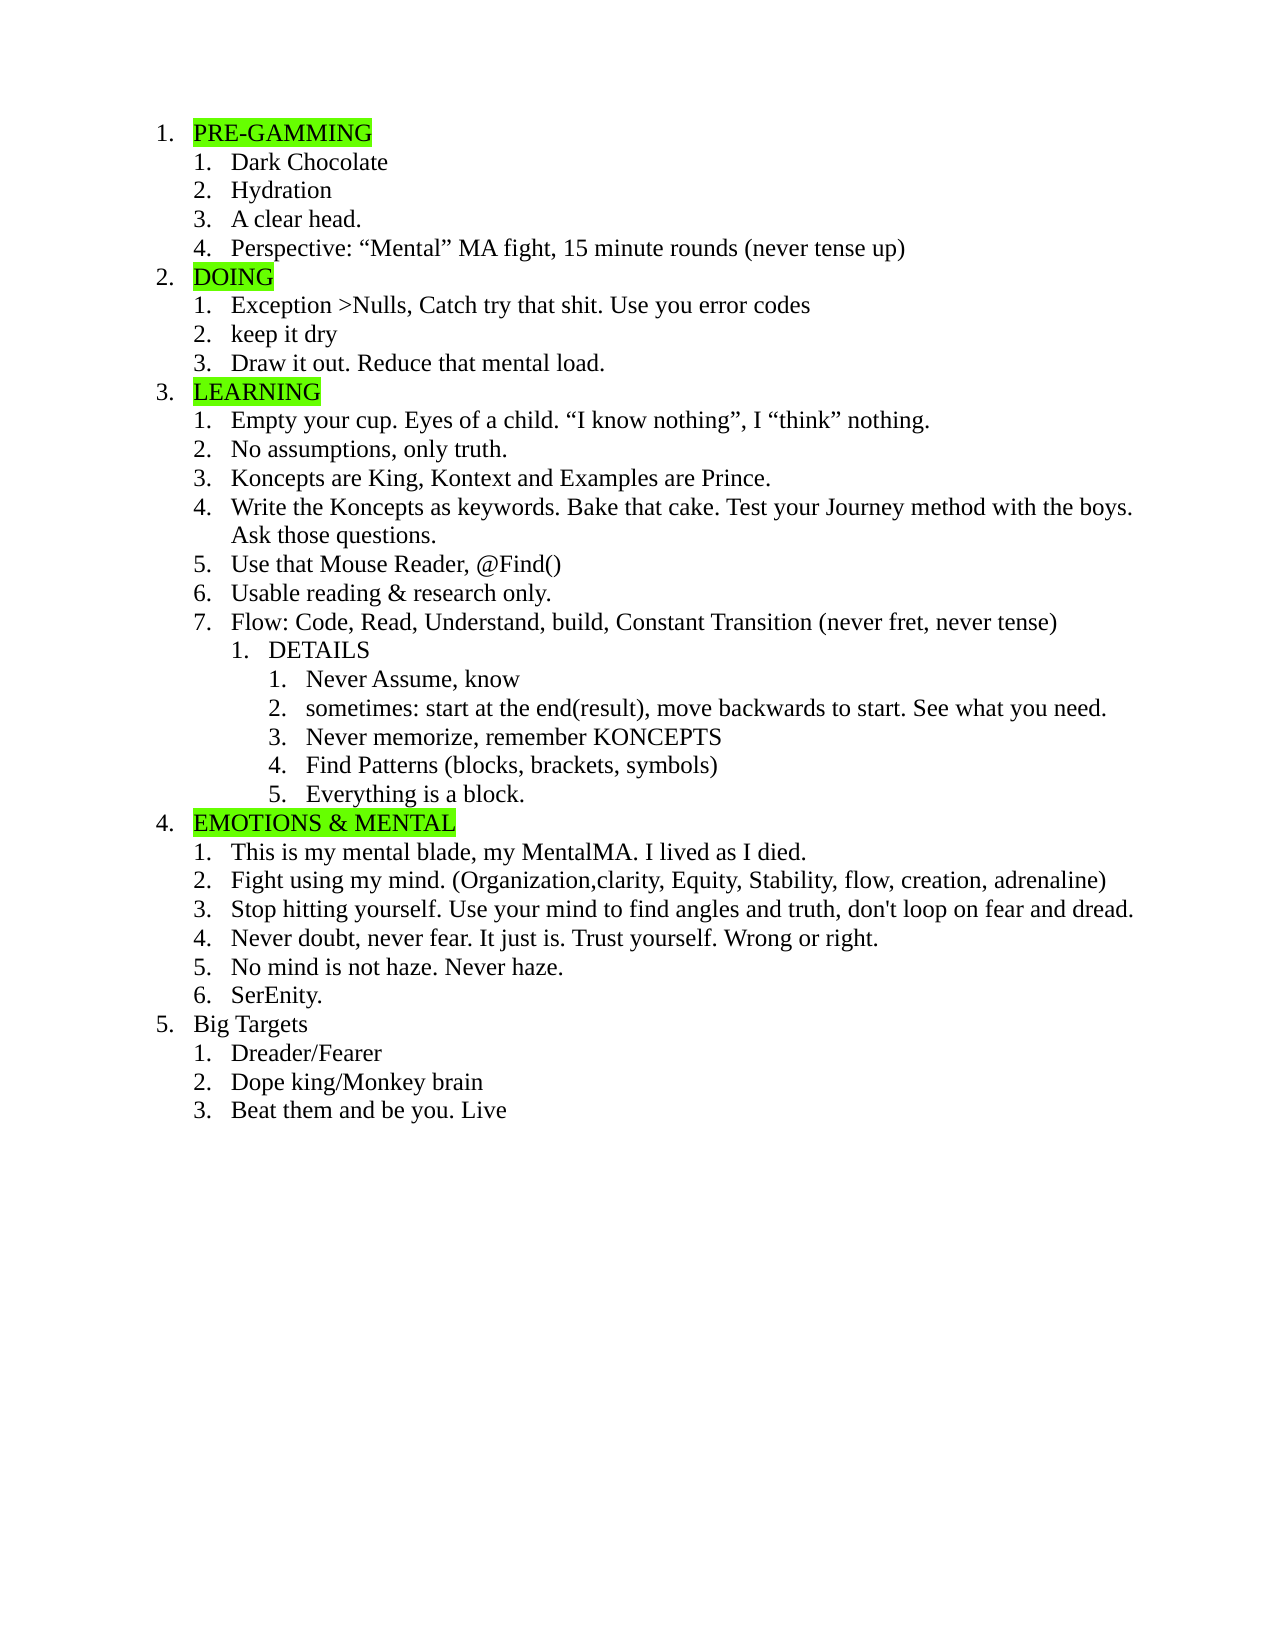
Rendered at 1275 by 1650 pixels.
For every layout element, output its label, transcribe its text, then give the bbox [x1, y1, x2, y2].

list Hydration [193, 176, 1157, 204]
list Never Assume, know [268, 664, 1157, 693]
list DOING [156, 262, 1157, 291]
list Fight using my mind. (Organization,clarity, Equity, Stability, flow, creation, adrenaline) [193, 866, 1157, 894]
list Find Patterns (blocks, brackets, symbols) [268, 751, 1157, 779]
list SerEnity. [193, 981, 1157, 1009]
list Usable reading & research only. [193, 578, 1157, 607]
list Write the Koncepts as keywords. Bake that cake. Test your Journey method with the boys. Ask those questions. [193, 492, 1157, 549]
list Koncepts are King, Kontext and Examples are Prince. [193, 463, 1157, 492]
list Stop hitting yourself. Use your mind to find angles and truth, don't loop on fear and dread. [193, 894, 1157, 923]
list A clear head. [193, 204, 1157, 233]
list keep it dry [193, 319, 1157, 348]
list Beat them and be you. Live [193, 1096, 1157, 1124]
list No assumptions, only truth. [193, 434, 1157, 463]
list sometimes: start at the end(result), move backwards to start. See what you need. [268, 693, 1157, 722]
list Flow: Code, Read, Understand, build, Constant Transition (never fret, never tense) [193, 607, 1157, 636]
list Draw it out. Reduce that mental load. [193, 348, 1157, 377]
list Never doubt, never fear. It just is. Trust yourself. Wrong or right. [193, 923, 1157, 952]
list Dope king/Monkey brain [193, 1067, 1157, 1096]
list No mind is not haze. Never haze. [193, 952, 1157, 981]
list Use that Mouse Reader, @Find() [193, 549, 1157, 578]
list Never memorize, remember KONCEPTS [268, 722, 1157, 751]
list LEARNING [156, 377, 1157, 406]
list Empty your cup. Eyes of a child. “I know nothing”, I “think” nothing. [193, 406, 1157, 434]
list Big Targets [156, 1009, 1157, 1038]
list Exception >Nulls, Catch try that shit. Use you error codes [193, 291, 1157, 319]
list Perspective: “Mental” MA fight, 15 minute rounds (never tense up) [193, 233, 1157, 262]
list Dark Chocolate [193, 147, 1157, 176]
list This is my mental blade, my MentalMA. I lived as I died. [193, 837, 1157, 866]
list EMOTIONS & MENTAL [156, 808, 1157, 837]
list PRE-GAMMING [156, 118, 1157, 147]
list Dreader/Fearer [193, 1038, 1157, 1067]
list DETAILS [231, 636, 1157, 664]
list Everything is a block. [268, 779, 1157, 808]
